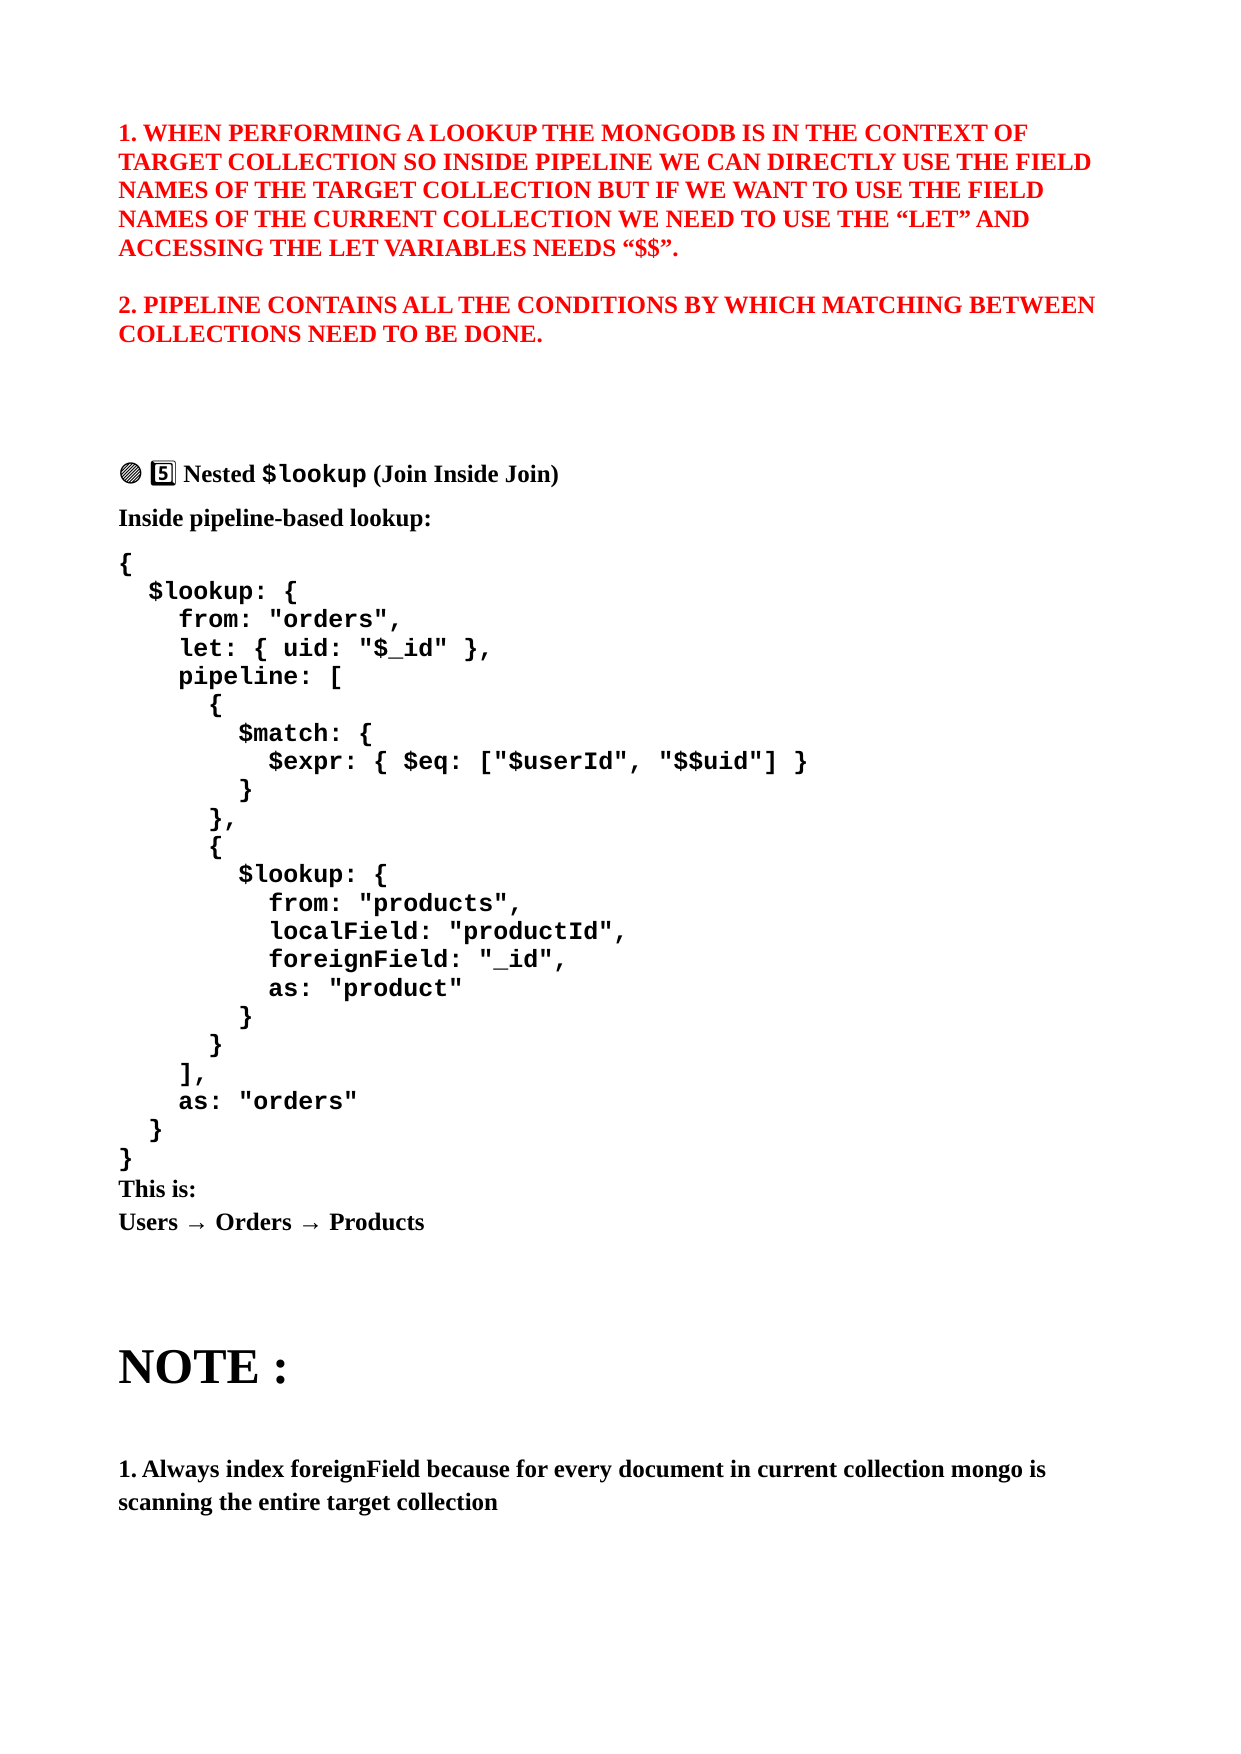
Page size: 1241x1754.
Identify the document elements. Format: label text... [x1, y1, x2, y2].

text let: { uid: "$_id" }, [118, 635, 1122, 664]
text 2. PIPELINE CONTAINS ALL THE CONDITIONS BY WHICH MATCHING BETWEEN COLLECTIONS NEED TO BE DONE. [118, 291, 1122, 348]
text $expr: { $eq: ["$userId", "$$uid"] } [118, 749, 1122, 777]
text $lookup: { [118, 862, 1122, 890]
text foreignField: "_id", [118, 947, 1122, 975]
text $match: { [118, 720, 1122, 749]
text from: "products", [118, 890, 1122, 919]
text localField: "productId", [118, 919, 1122, 947]
text pipeline: [ [118, 664, 1122, 692]
text { [118, 550, 1122, 579]
text from: "orders", [118, 607, 1122, 635]
text } [118, 1145, 1122, 1174]
text 1. Always index foreignField because for every document in current collection mongo is scanning the entire target collection [118, 1454, 1122, 1516]
text as: "product" [118, 975, 1122, 1004]
text { [118, 834, 1122, 862]
subtitle 🟣 5️⃣ Nested $lookup (Join Inside Join) [118, 459, 1122, 490]
text { [118, 692, 1122, 720]
text Inside pipeline-based lookup: [118, 503, 1122, 531]
text 1. WHEN PERFORMING A LOOKUP THE MONGODB IS IN THE CONTEXT OF TARGET COLLECTION SO INSIDE PIPELINE WE CAN DIRECTLY USE THE FIELD NAMES OF THE TARGET COLLECTION BUT IF WE WANT TO USE THE FIELD NAMES OF THE CURRENT COLLECTION WE NEED TO USE THE “LET” AND ACCESSING THE LET VARIABLES NEEDS “$$”. [118, 118, 1122, 262]
text } [118, 1117, 1122, 1145]
text ], [118, 1060, 1122, 1089]
text } [118, 777, 1122, 805]
subtitle NOTE : [118, 1337, 1122, 1394]
text as: "orders" [118, 1089, 1122, 1117]
text } [118, 1032, 1122, 1060]
text $lookup: { [118, 579, 1122, 607]
text }, [118, 805, 1122, 834]
text } [118, 1004, 1122, 1032]
text This is: Users → Orders → Products [118, 1174, 1122, 1235]
